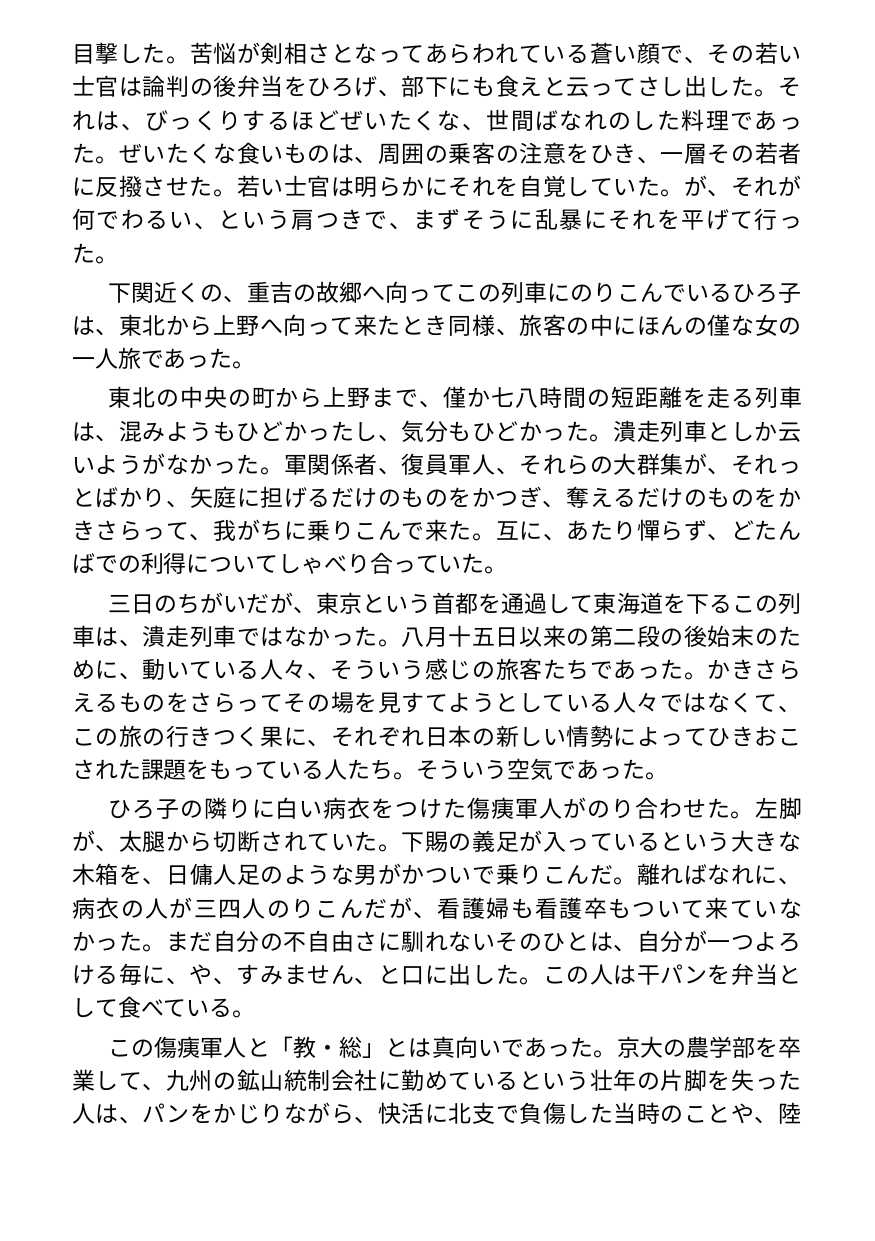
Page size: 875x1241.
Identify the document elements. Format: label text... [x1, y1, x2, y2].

text ひろ子の隣りに白い病衣をつけた傷痍軍人がのり合わせた。左脚が、太腿から切断されていた。下賜の義足が入っているという大きな木箱を、日傭人足のような男がかついで乗りこんだ。離ればなれに、病衣の人が三四人のりこんだが、看護婦も看護卒もついて来ていなかった。まだ自分の不自由さに馴れないそのひとは、自分が一つよろける毎に、や、すみません、と口に出した。この人は干パンを弁当として食べている。 [72, 791, 802, 1023]
text 三日のちがいだが、東京という首都を通過して東海道を下るこの列車は、潰走列車ではなかった。八月十五日以来の第二段の後始末のために、動いている人々、そういう感じの旅客たちであった。かきさらえるものをさらってその場を見すてようとしている人々ではなくて、この旅の行きつく果に、それぞれ日本の新しい情勢によってひきおこされた課題をもっている人たち。そういう空気であった。 [72, 586, 802, 785]
text 下関近くの、重吉の故郷へ向ってこの列車にのりこんでいるひろ子は、東北から上野へ向って来たとき同様、旅客の中にほんの僅な女の一人旅であった。 [72, 274, 802, 374]
text 目撃した。苦悩が剣相さとなってあらわれている蒼い顔で、その若い士官は論判の後弁当をひろげ、部下にも食えと云ってさし出した。それは、びっくりするほどぜいたくな、世間ばなれのした料理であった。ぜいたくな食いものは、周囲の乗客の注意をひき、一層その若者に反撥させた。若い士官は明らかにそれを自覚していた。が、それが何でわるい、という肩つきで、まずそうに乱暴にそれを平げて行った。 [72, 36, 802, 269]
text 東北の中央の町から上野まで、僅か七八時間の短距離を走る列車は、混みようもひどかったし、気分もひどかった。潰走列車としか云いようがなかった。軍関係者、復員軍人、それらの大群集が、それっとばかり、矢庭に担げるだけのものをかつぎ、奪えるだけのものをかきさらって、我がちに乗りこんで来た。互に、あたり憚らず、どたんばでの利得についてしゃべり合っていた。 [72, 380, 802, 579]
text この傷痍軍人と「教・総」とは真向いであった。京大の農学部を卒業して、九州の鉱山統制会社に勤めているという壮年の片脚を失った人は、パンをかじりながら、快活に北支で負傷した当時のことや、陸 [72, 1029, 802, 1129]
